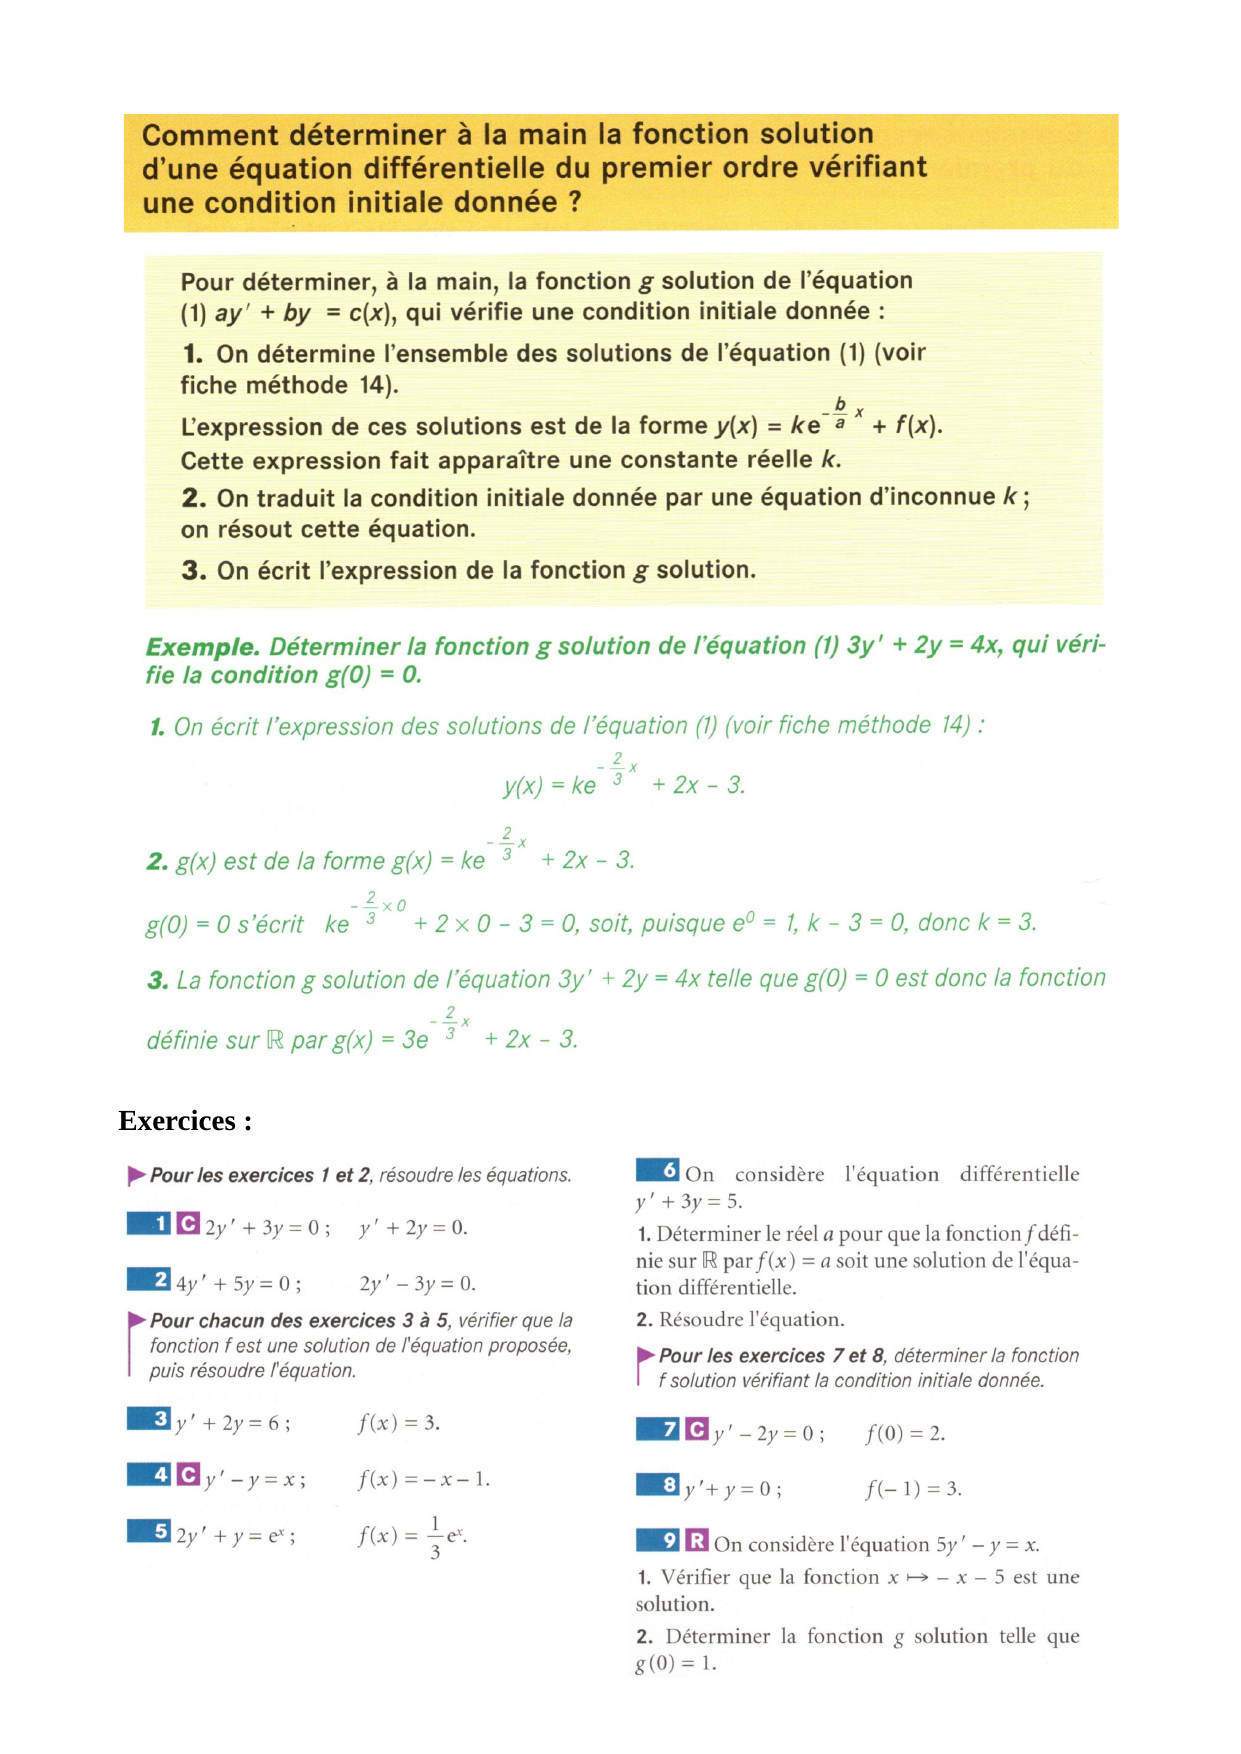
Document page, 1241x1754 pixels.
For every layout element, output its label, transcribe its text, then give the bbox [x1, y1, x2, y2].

text Exercices : [118, 1103, 1122, 1136]
picture [627, 1152, 1085, 1678]
picture [117, 1158, 577, 1568]
